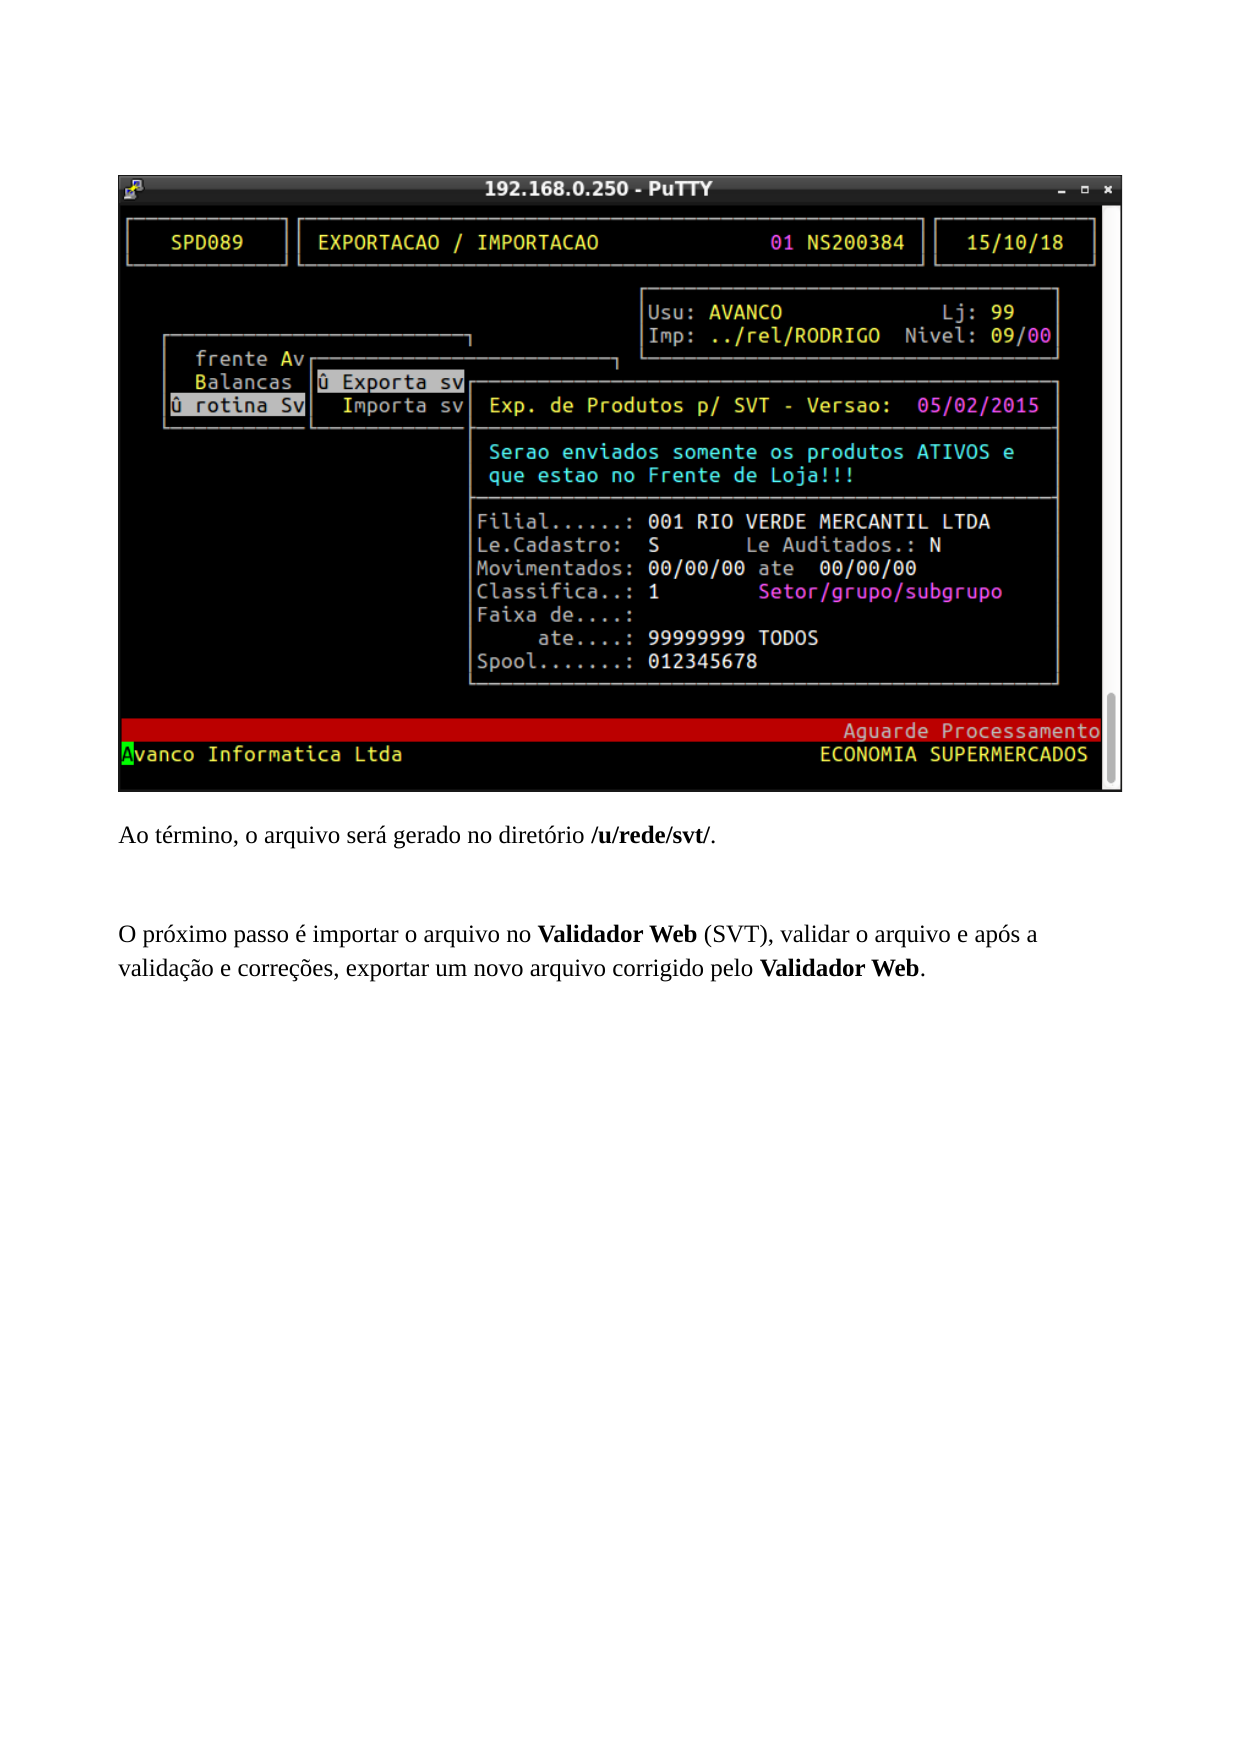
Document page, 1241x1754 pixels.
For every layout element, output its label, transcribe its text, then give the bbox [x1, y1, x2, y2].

picture [118, 175, 1123, 792]
text O próximo passo é importar o arquivo no Validador Web (SVT), validar o arquivo e após a validação e correções, exportar um novo arquivo corrigido pelo Validador Web. [118, 919, 1122, 982]
text Ao término, o arquivo será gerado no diretório /u/rede/svt/. [118, 821, 1122, 849]
